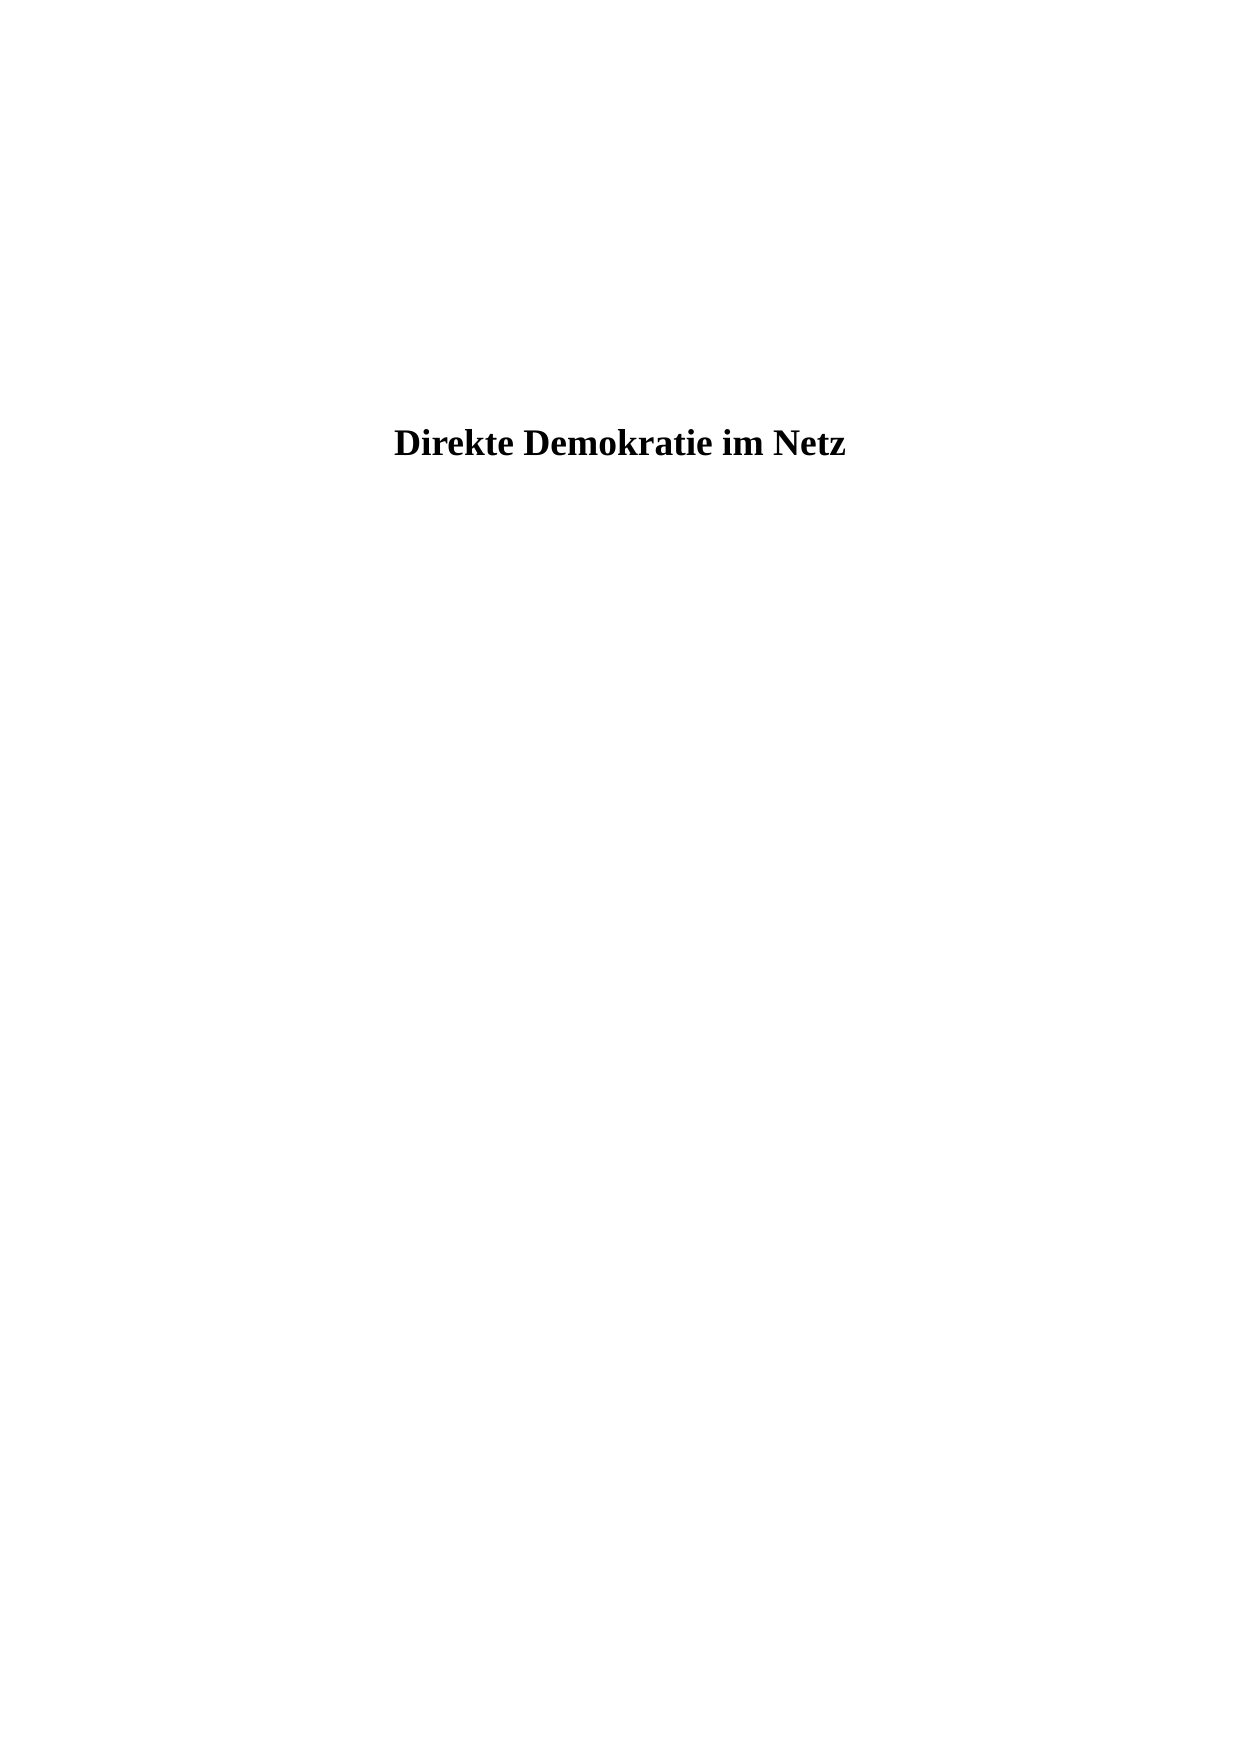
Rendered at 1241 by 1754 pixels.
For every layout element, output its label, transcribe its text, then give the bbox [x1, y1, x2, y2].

text Direkte Demokratie im Netz [118, 420, 1122, 463]
